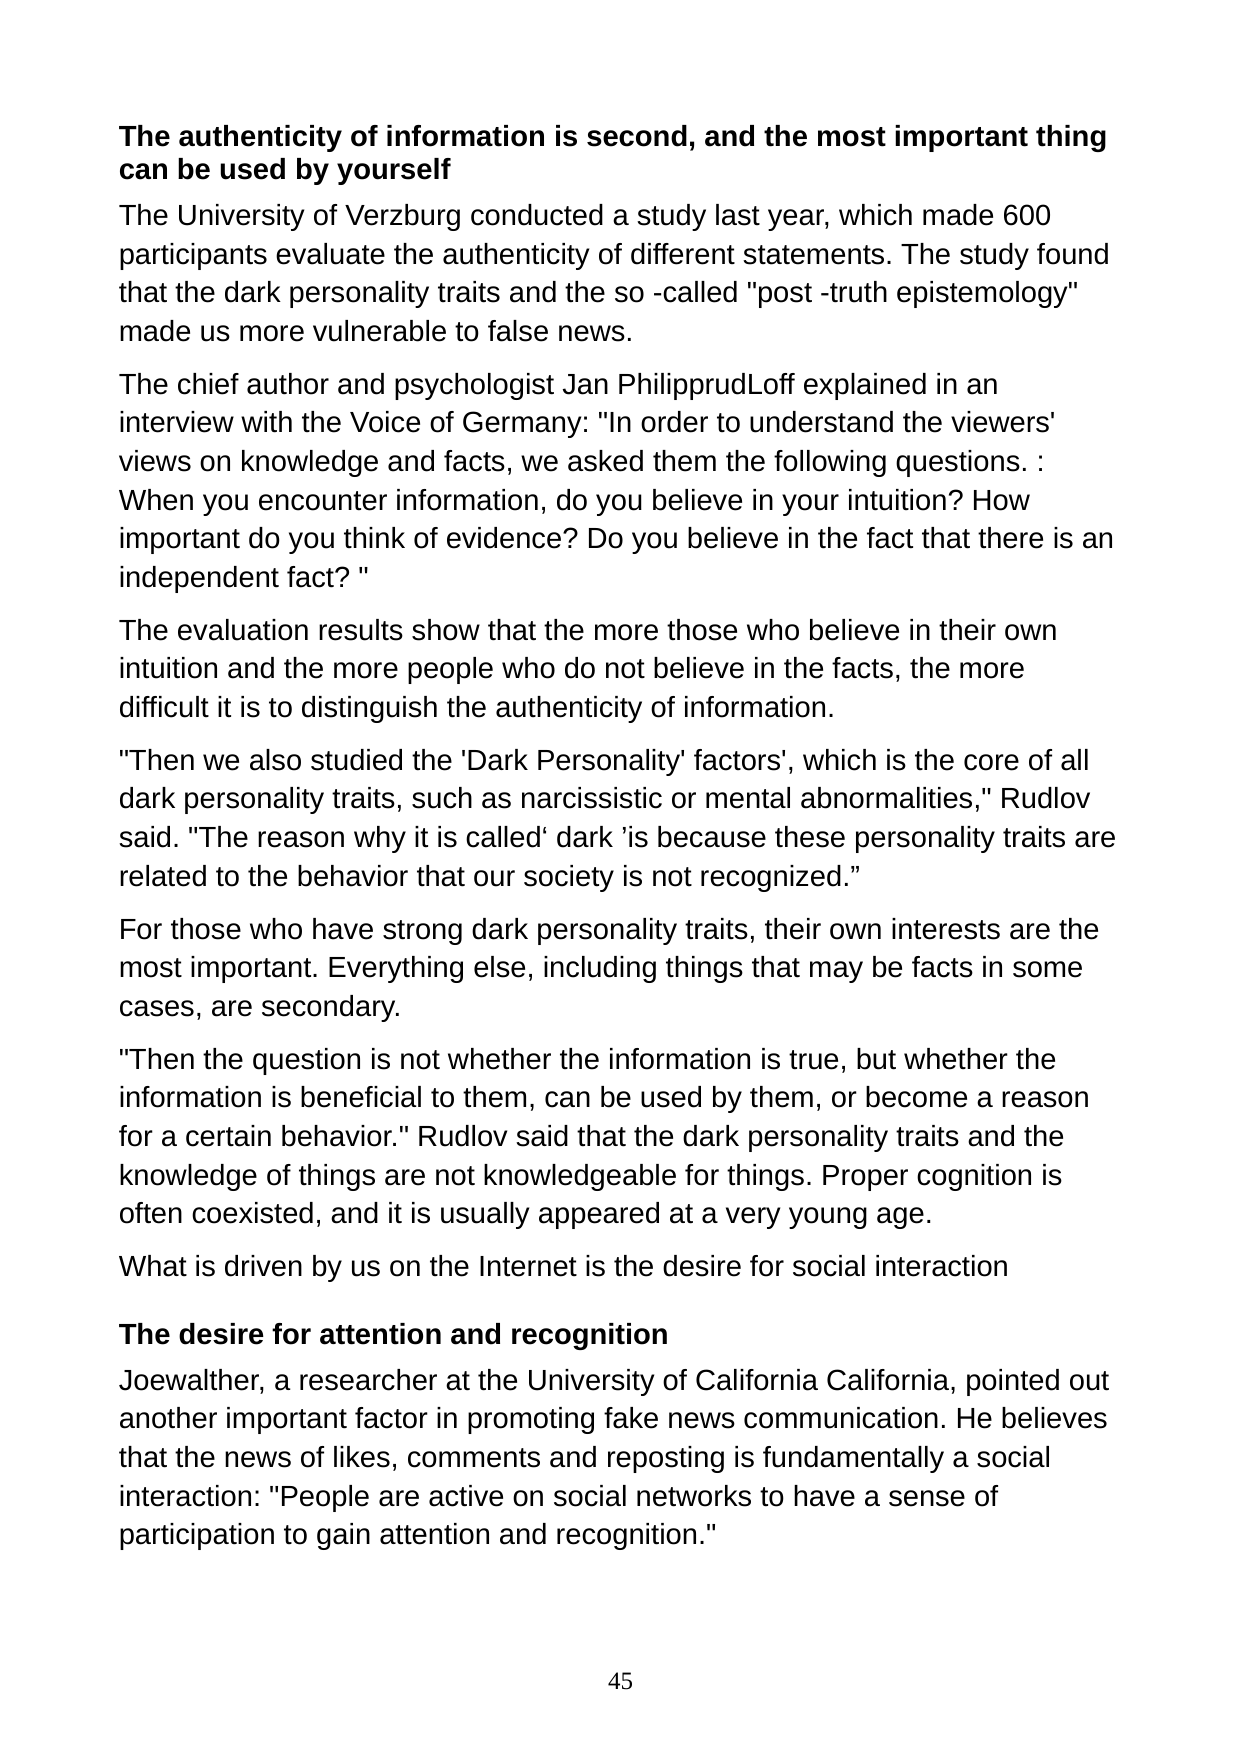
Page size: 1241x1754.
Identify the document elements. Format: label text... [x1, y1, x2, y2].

text The evaluation results show that the more those who believe in their own intuition and the more people who do not believe in the facts, the more difficult it is to distinguish the authenticity of information. [118, 613, 1122, 723]
subtitle The desire for attention and recognition [118, 1317, 1122, 1350]
text The University of Verzburg conducted a study last year, which made 600 participants evaluate the authenticity of different statements. The study found that the dark personality traits and the so -called "post -truth epistemology" made us more vulnerable to false news. [118, 198, 1122, 347]
text For those who have strong dark personality traits, their own interests are the most important. Everything else, including things that may be facts in some cases, are secondary. [118, 912, 1122, 1022]
text The chief author and psychologist Jan PhilipprudLoff explained in an interview with the Voice of Germany: "In order to understand the viewers' views on knowledge and facts, we asked them the following questions. : When you encounter information, do you believe in your intuition? How important do you think of evidence? Do you believe in the fact that there is an independent fact? " [118, 367, 1122, 593]
text What is driven by us on the Internet is the desire for social interaction [118, 1249, 1122, 1283]
text Joewalther, a researcher at the University of California California, pointed out another important factor in promoting fake news communication. He believes that the news of likes, comments and reposting is fundamentally a social interaction: "People are active on social networks to have a sense of participation to gain attention and recognition." [118, 1363, 1122, 1551]
text "Then we also studied the 'Dark Personality' factors', which is the core of all dark personality traits, such as narcissistic or mental abnormalities," Rudlov said. "The reason why it is called‘ dark ’is because these personality traits are related to the behavior that our society is not recognized.” [118, 743, 1122, 892]
subtitle The authenticity of information is second, and the most important thing can be used by yourself [118, 118, 1122, 186]
text "Then the question is not whether the information is true, but whether the information is beneficial to them, can be used by them, or become a reason for a certain behavior." Rudlov said that the dark personality traits and the knowledge of things are not knowledgeable for things. Proper cognition is often coexisted, and it is usually appeared at a very young age. [118, 1042, 1122, 1229]
